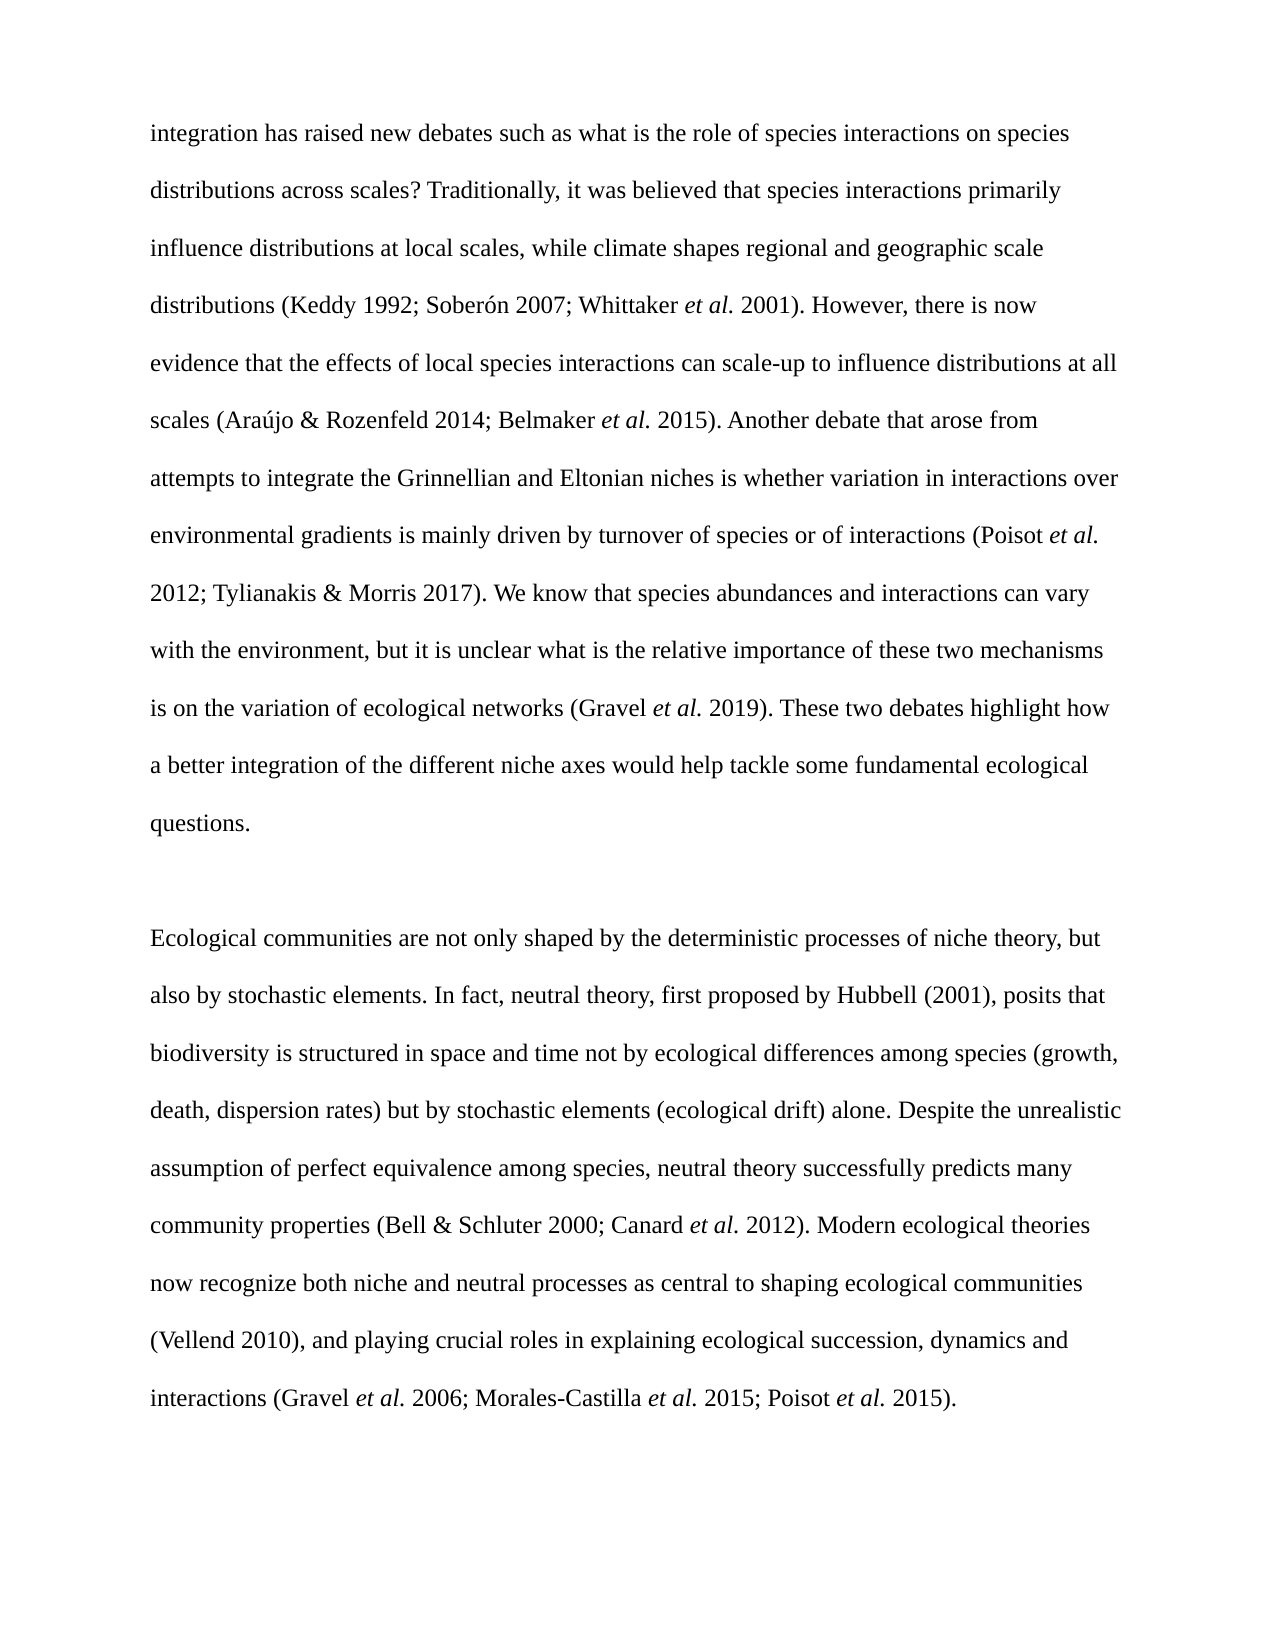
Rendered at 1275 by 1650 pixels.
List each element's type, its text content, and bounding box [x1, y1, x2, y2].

text integration has raised new debates such as what is the role of species interactions on species distributions across scales? Traditionally, it was believed that species interactions primarily influence distributions at local scales, while climate shapes regional and geographic scale distributions (Keddy 1992; Soberón 2007; Whittaker et al. 2001). However, there is now evidence that the effects of local species interactions can scale-up to influence distributions at all scales (Araújo & Rozenfeld 2014; Belmaker et al. 2015). Another debate that arose from attempts to integrate the Grinnellian and Eltonian niches is whether variation in interactions over environmental gradients is mainly driven by turnover of species or of interactions (Poisot et al. 2012; Tylianakis & Morris 2017). We know that species abundances and interactions can vary with the environment, but it is unclear what is the relative importance of these two mechanisms is on the variation of ecological networks (Gravel et al. 2019). These two debates highlight how a better integration of the different niche axes would help tackle some fundamental ecological questions. [150, 118, 1125, 837]
text Ecological communities are not only shaped by the deterministic processes of niche theory, but also by stochastic elements. In fact, neutral theory, first proposed by Hubbell (2001), posits that biodiversity is structured in space and time not by ecological differences among species (growth, death, dispersion rates) but by stochastic elements (ecological drift) alone. Despite the unrealistic assumption of perfect equivalence among species, neutral theory successfully predicts many community properties (Bell & Schluter 2000; Canard et al. 2012). Modern ecological theories now recognize both niche and neutral processes as central to shaping ecological communities (Vellend 2010), and playing crucial roles in explaining ecological succession, dynamics and interactions (Gravel et al. 2006; Morales-Castilla et al. 2015; Poisot et al. 2015). [150, 923, 1125, 1412]
